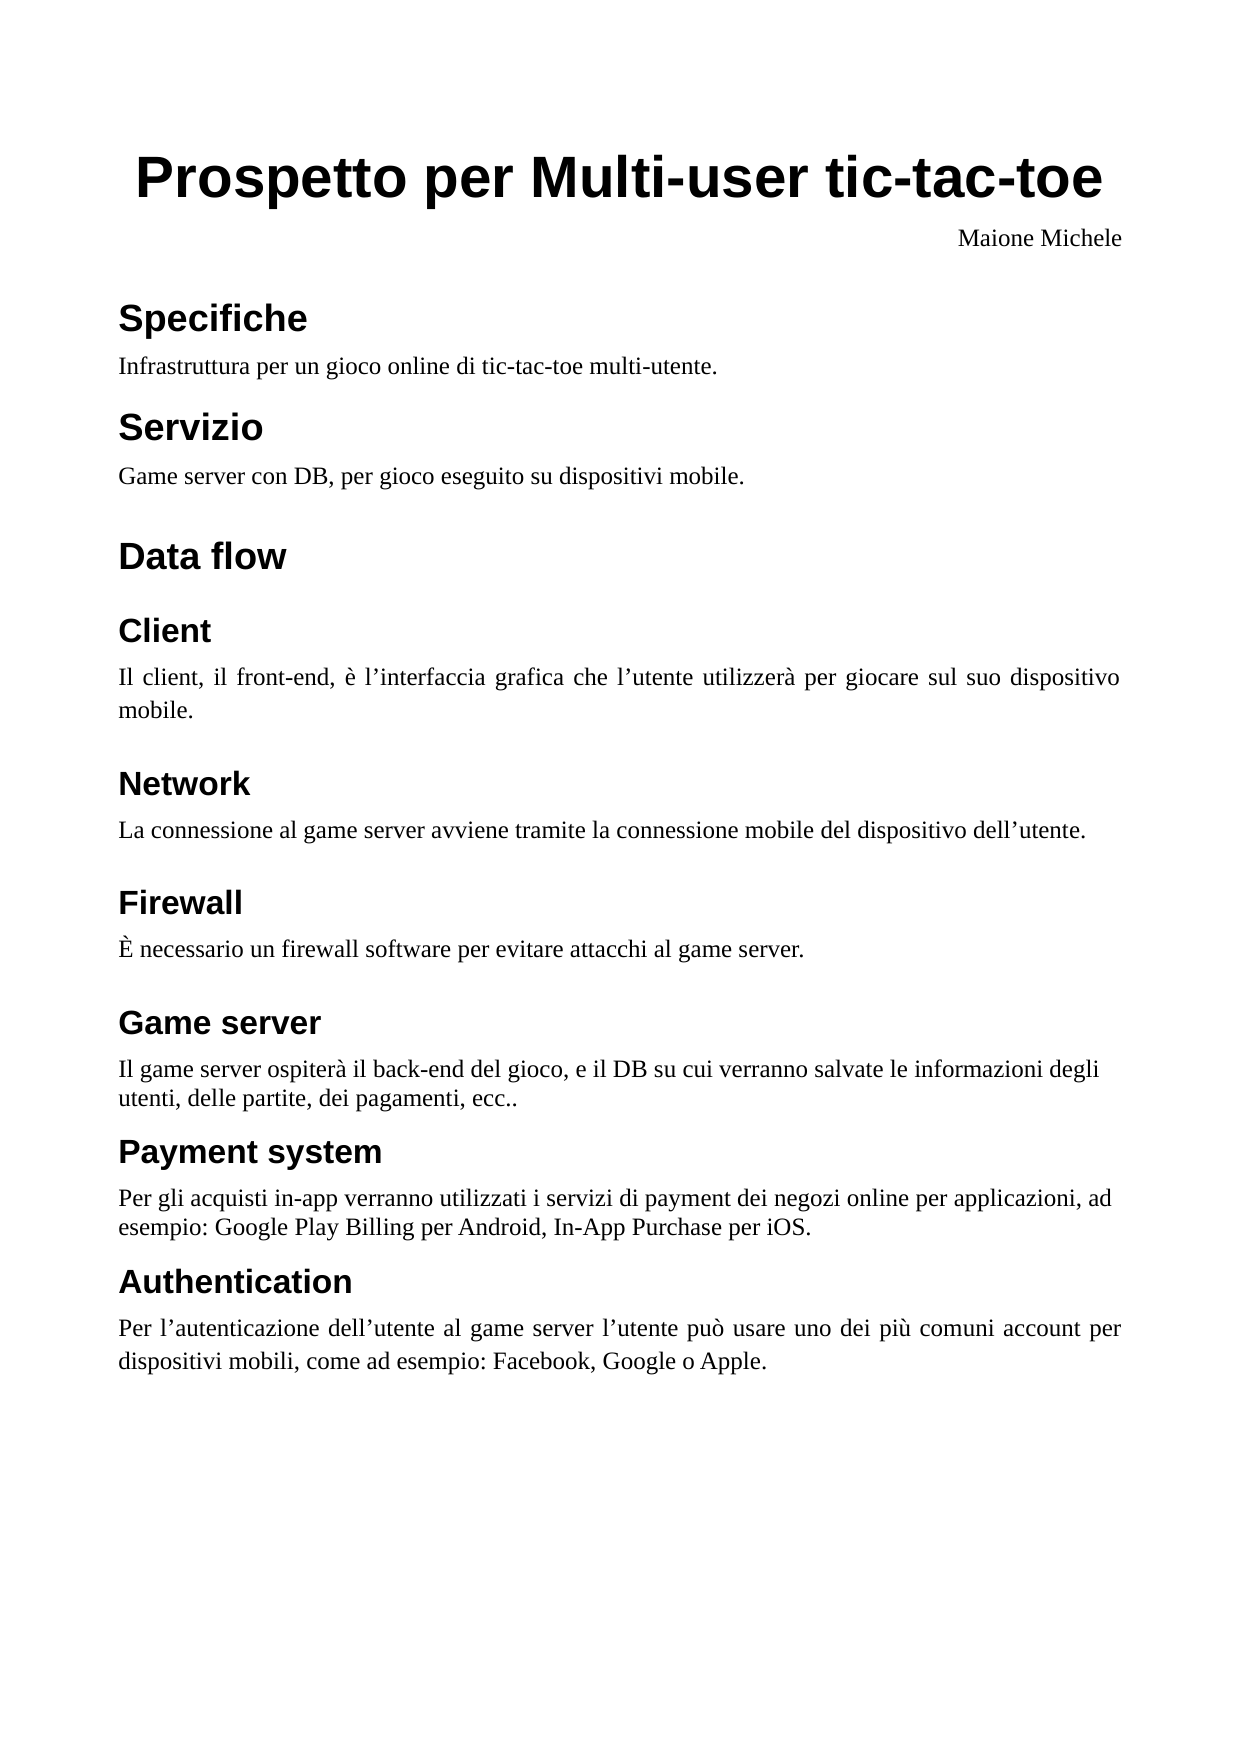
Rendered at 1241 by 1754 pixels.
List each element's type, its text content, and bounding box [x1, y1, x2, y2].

text È necessario un firewall software per evitare attacchi al game server. [118, 934, 1122, 963]
text Il client, il front-end, è l’interfaccia grafica che l’utente utilizzerà per giocare sul suo dispositivo mobile. [118, 662, 1122, 724]
subtitle Specifiche [118, 295, 1122, 339]
text Game server con DB, per gioco eseguito su dispositivi mobile. [118, 461, 1122, 490]
text Maione Michele [118, 223, 1122, 251]
text La connessione al game server avviene tramite la connessione mobile del dispositivo dell’utente. [118, 815, 1122, 843]
subtitle Network [118, 763, 1122, 802]
text Il game server ospiterà il back-end del gioco, e il DB su cui verranno salvate le informazioni degli utenti, delle partite, dei pagamenti, ecc.. [118, 1054, 1122, 1111]
subtitle Game server [118, 1003, 1122, 1041]
text Per gli acquisti in-app verranno utilizzati i servizi di payment dei negozi online per applicazioni, ad esempio: Google Play Billing per Android, In-App Purchase per iOS. [118, 1183, 1122, 1241]
title Prospetto per Multi-user tic-tac-toe [118, 143, 1122, 210]
text Infrastruttura per un gioco online di tic-tac-toe multi-utente. [118, 351, 1122, 380]
subtitle Firewall [118, 883, 1122, 922]
subtitle Authentication [118, 1262, 1122, 1300]
subtitle Data flow [118, 534, 1122, 578]
subtitle Client [118, 611, 1122, 649]
subtitle Servizio [118, 405, 1122, 449]
subtitle Payment system [118, 1132, 1122, 1171]
text Per l’autenticazione dell’utente al game server l’utente può usare uno dei più comuni account per dispositivi mobili, come ad esempio: Facebook, Google o Apple. [118, 1313, 1122, 1374]
